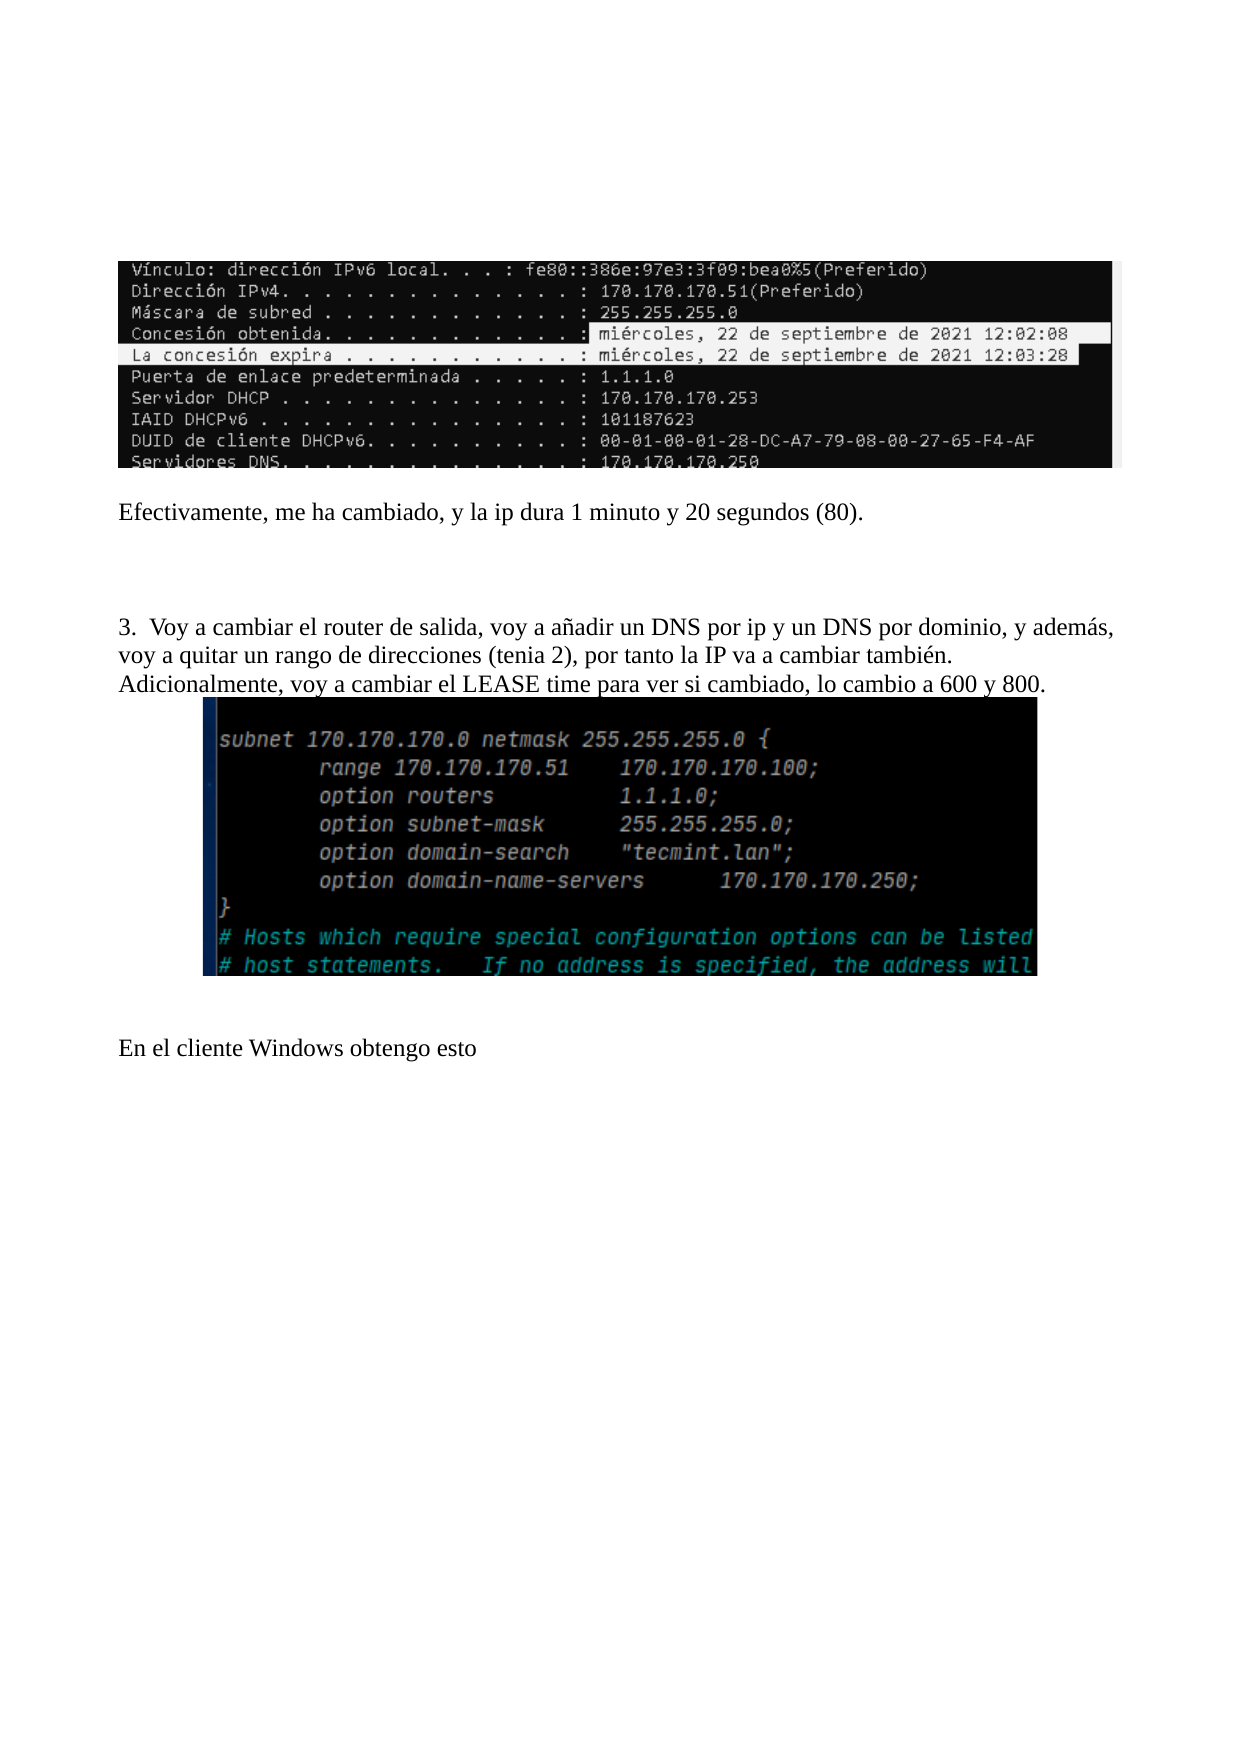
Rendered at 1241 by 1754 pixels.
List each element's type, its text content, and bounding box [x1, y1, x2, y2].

text 3. Voy a cambiar el router de salida, voy a añadir un DNS por ip y un DNS por dominio, y además, voy a quitar un rango de direcciones (tenia 2), por tanto la IP va a cambiar también. [118, 612, 1122, 669]
text Adicionalmente, voy a cambiar el LEASE time para ver si cambiado, lo cambio a 600 y 800. [118, 669, 1122, 698]
picture [118, 261, 1123, 468]
text En el cliente Windows obtengo esto [118, 1033, 1122, 1062]
text Efectivamente, me ha cambiado, y la ip dura 1 minuto y 20 segundos (80). [118, 497, 1122, 525]
picture [202, 697, 1038, 976]
